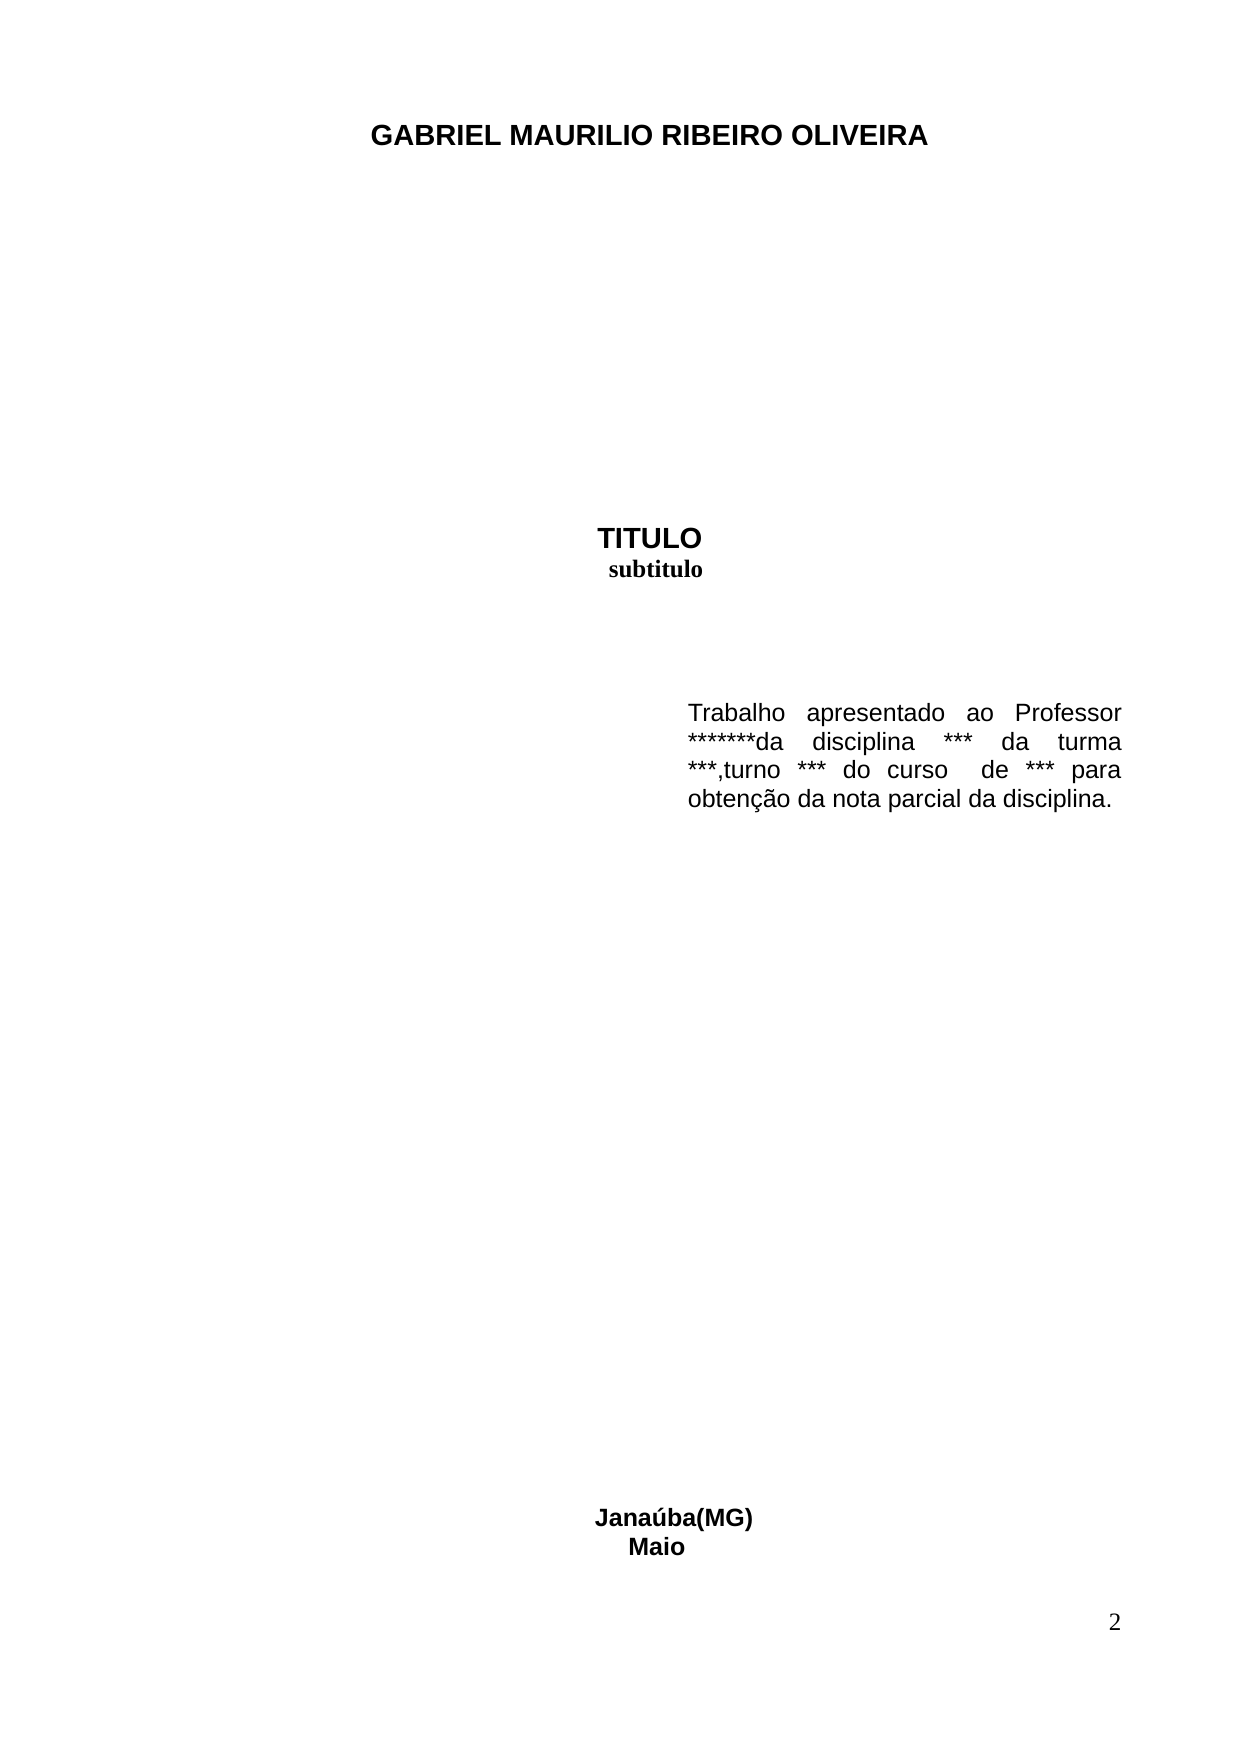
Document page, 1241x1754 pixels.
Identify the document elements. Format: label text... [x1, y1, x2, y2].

text Trabalho apresentado ao Professor *******da disciplina *** da turma ***,turno *** do curso de *** para obtenção da nota parcial da disciplina. [688, 698, 1122, 813]
text Janaúba(MG) [177, 1503, 1122, 1532]
text gabriel maurilio ribeiro oliveira [177, 118, 1122, 152]
text Maio [177, 1532, 1122, 1560]
text titulo [177, 521, 1122, 554]
text subtitulo [177, 554, 1122, 583]
